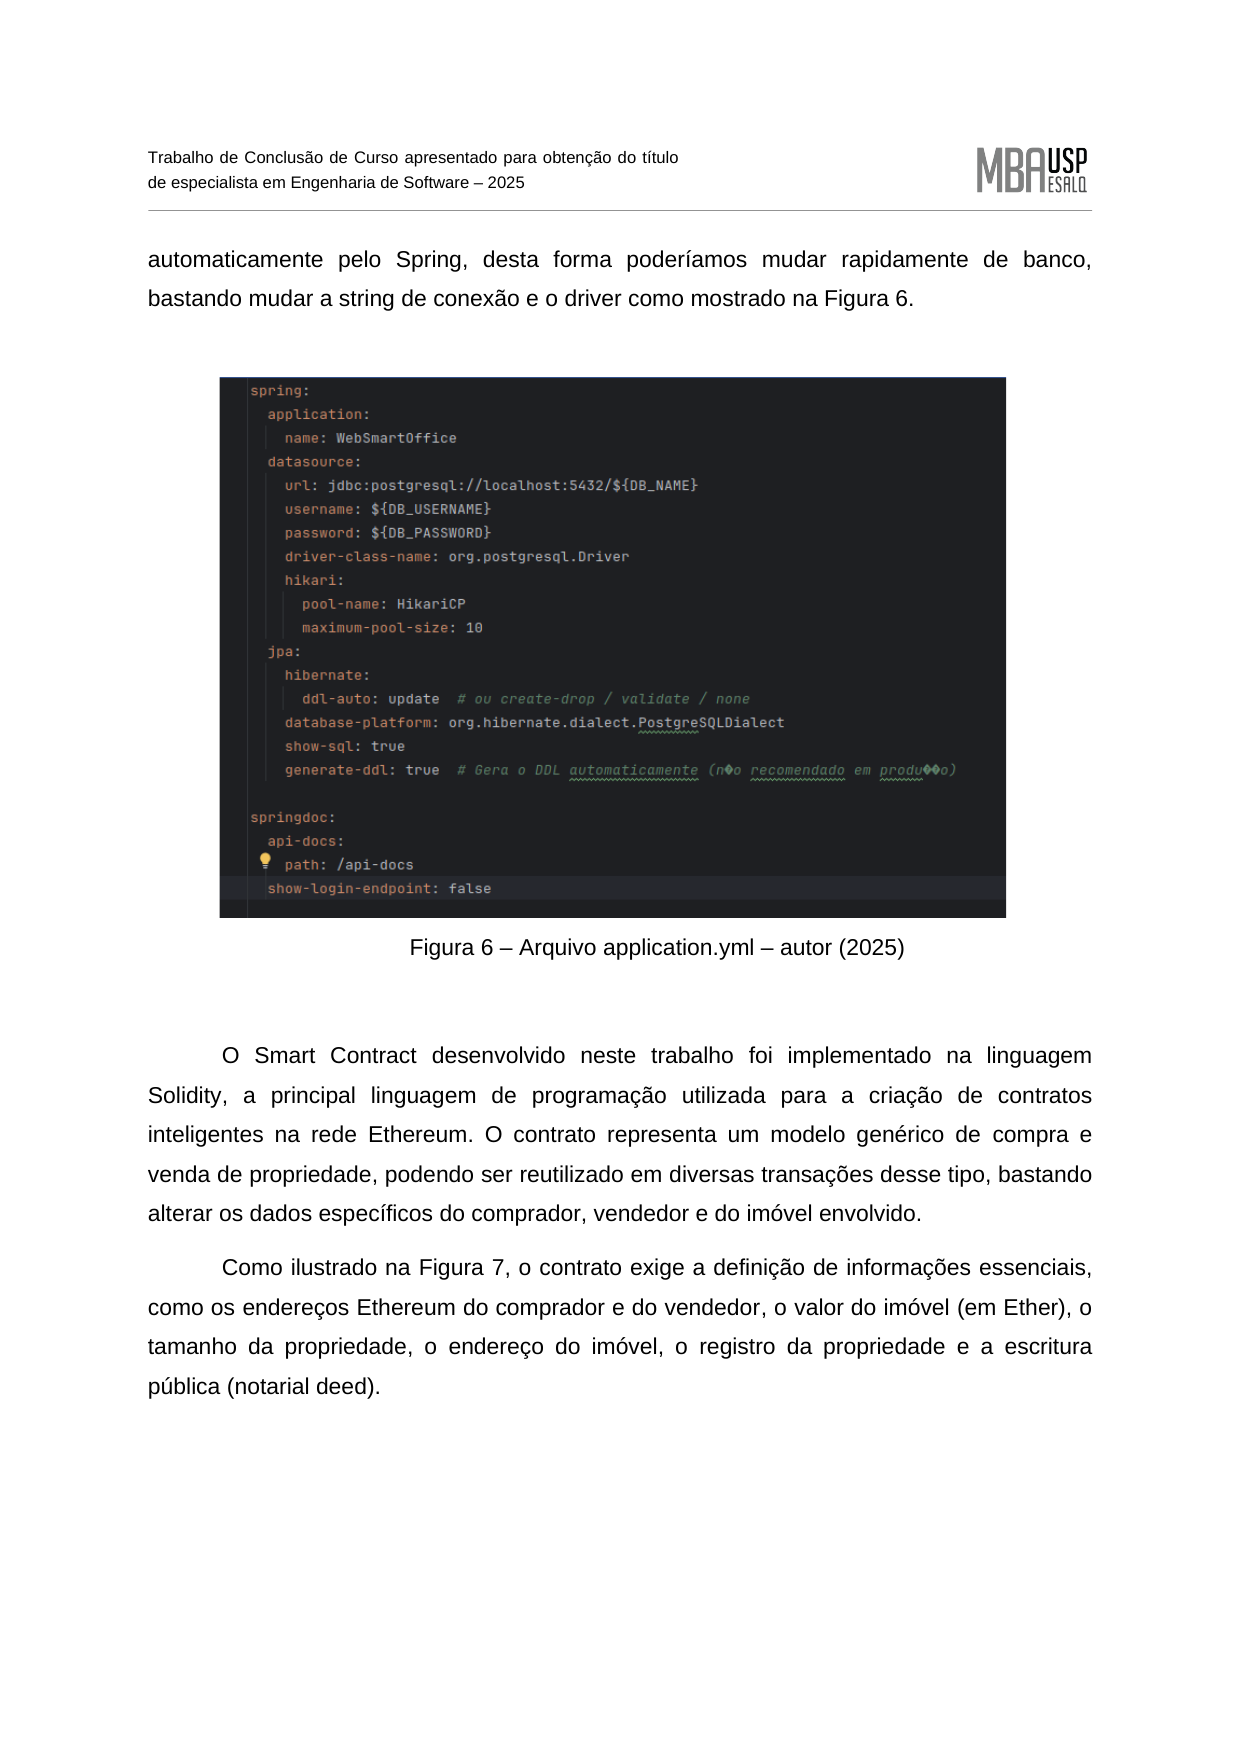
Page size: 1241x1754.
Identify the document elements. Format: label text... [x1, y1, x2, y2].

text O Smart Contract desenvolvido neste trabalho foi implementado na linguagem Solidity, a principal linguagem de programação utilizada para a criação de contratos inteligentes na rede Ethereum. O contrato representa um modelo genérico de compra e venda de propriedade, podendo ser reutilizado em diversas transações desse tipo, bastando alterar os dados específicos do comprador, vendedor e do imóvel envolvido. [148, 1042, 1092, 1226]
text Como ilustrado na Figura 7, o contrato exige a definição de informações essenciais, como os endereços Ethereum do comprador e do vendedor, o valor do imóvel (em Ether), o tamanho da propriedade, o endereço do imóvel, o registro da propriedade e a escritura pública (notarial deed). [148, 1254, 1092, 1399]
picture [972, 146, 1092, 195]
picture [219, 377, 1007, 918]
text Figura 6 – Arquivo application.yml – autor (2025) [148, 934, 1092, 960]
text automaticamente pelo Spring, desta forma poderíamos mudar rapidamente de banco, bastando mudar a string de conexão e o driver como mostrado na Figura 6. [148, 246, 1092, 312]
